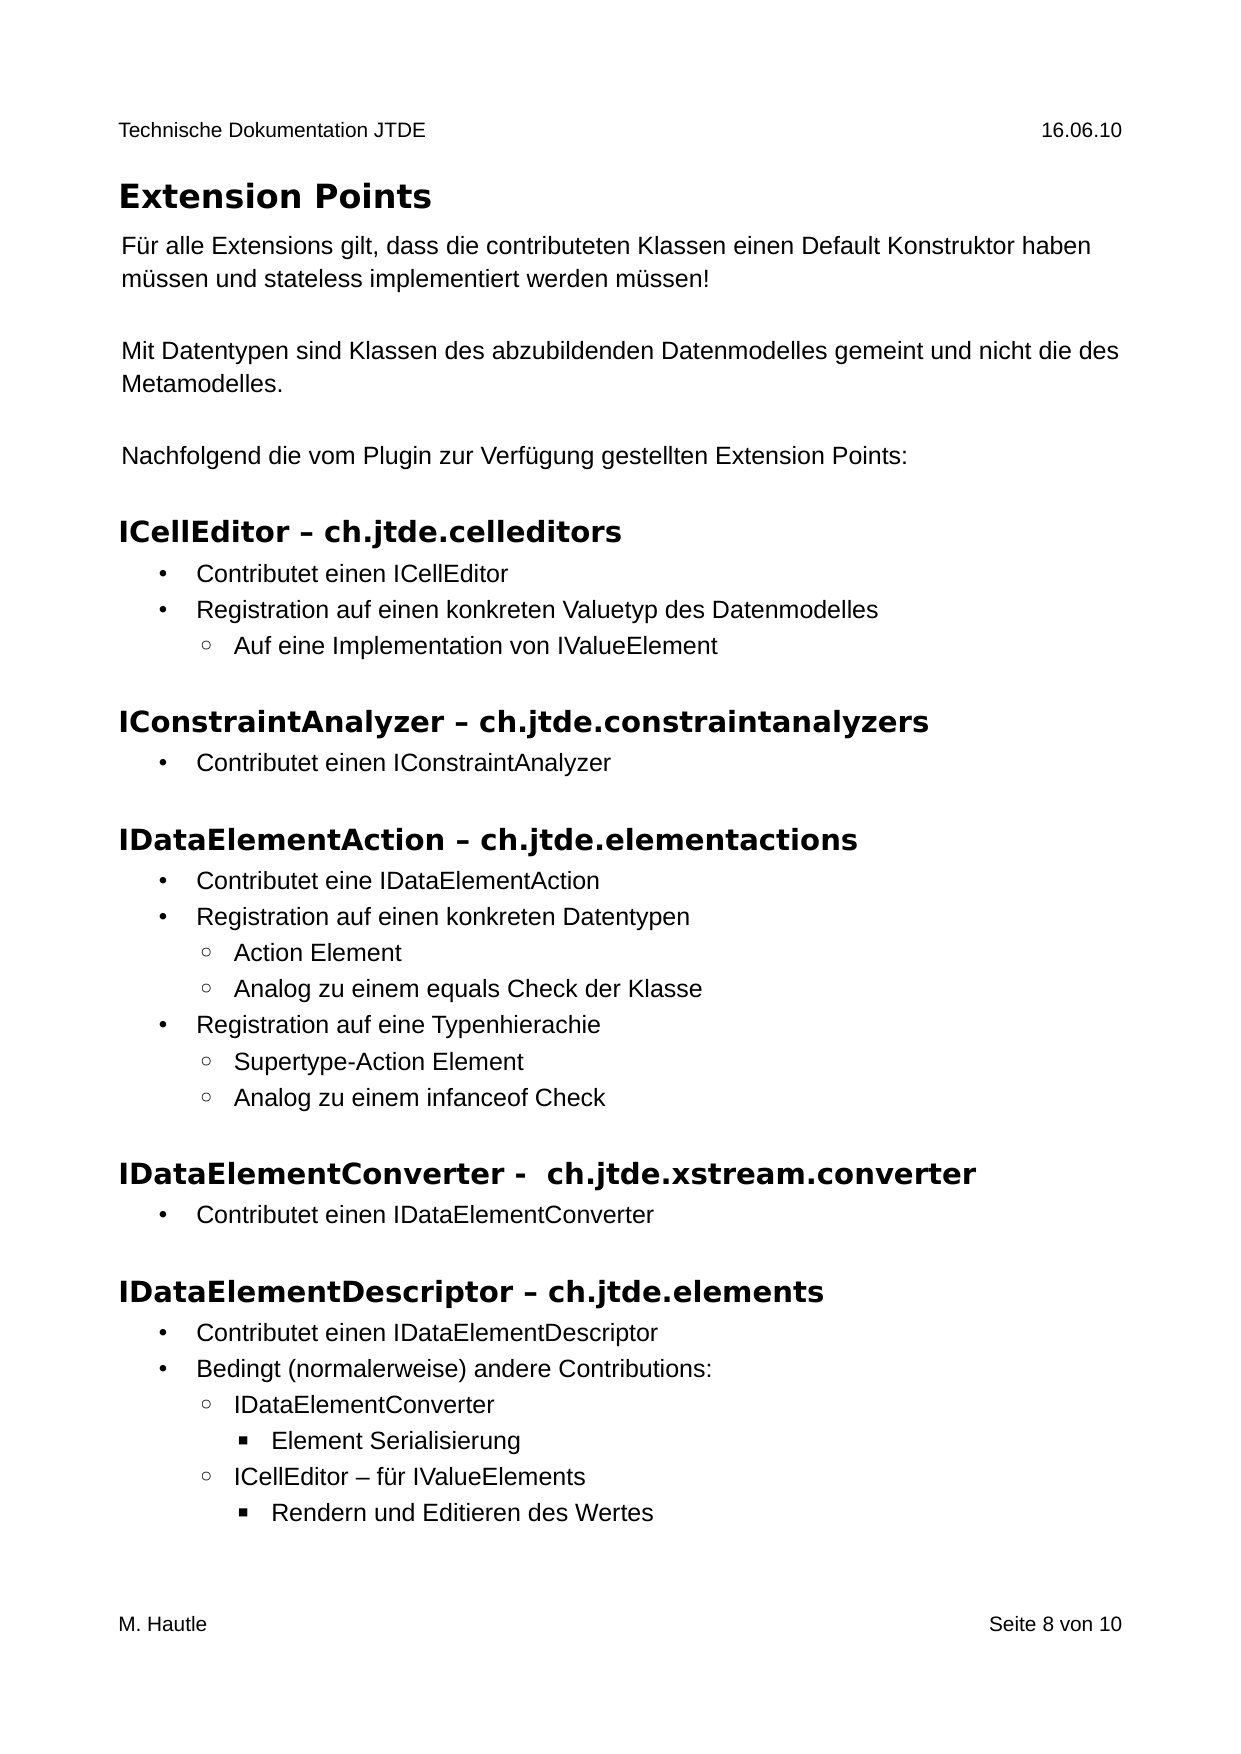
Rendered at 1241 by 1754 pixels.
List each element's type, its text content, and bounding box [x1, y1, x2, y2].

text Für alle Extensions gilt, dass die contributeten Klassen einen Default Konstruktor haben müssen und stateless implementiert werden müssen! [121, 231, 1122, 293]
list Bedingt (normalerweise) andere Contributions: [158, 1354, 1122, 1383]
text IConstraintAnalyzer – ch.jtde.constraintanalyzers [118, 706, 1122, 739]
list Contributet einen IDataElementDescriptor [158, 1318, 1122, 1347]
list Auf eine Implementation von IValueElement [196, 631, 1122, 659]
text IDataElementConverter - ch.jtde.xstream.converter [118, 1157, 1122, 1191]
list Registration auf einen konkreten Datentypen [158, 902, 1122, 931]
text Nachfolgend die vom Plugin zur Verfügung gestellten Extension Points: [121, 441, 1122, 469]
list Element Serialisierung [233, 1426, 1122, 1455]
text ICellEditor – ch.jtde.celleditors [118, 516, 1122, 550]
list Analog zu einem infanceof Check [196, 1082, 1122, 1111]
list IDataElementConverter [196, 1390, 1122, 1419]
list Rendern und Editieren des Wertes [233, 1498, 1122, 1527]
list Contributet eine IDataElementAction [158, 866, 1122, 895]
list ICellEditor – für IValueElements [196, 1462, 1122, 1491]
list Contributet einen ICellEditor [158, 558, 1122, 587]
list Supertype-Action Element [196, 1046, 1122, 1075]
list Analog zu einem equals Check der Klasse [196, 974, 1122, 1003]
list Contributet einen IConstraintAnalyzer [158, 748, 1122, 777]
list Registration auf einen konkreten Valuetyp des Datenmodelles [158, 594, 1122, 623]
text Extension Points [118, 177, 1122, 216]
list Action Element [196, 938, 1122, 967]
list Registration auf eine Typenhierachie [158, 1010, 1122, 1039]
list Contributet einen IDataElementConverter [158, 1200, 1122, 1229]
text IDataElementDescriptor – ch.jtde.elements [118, 1275, 1122, 1309]
text Mit Datentypen sind Klassen des abzubildenden Datenmodelles gemeint und nicht die des Metamodelles. [121, 336, 1122, 398]
text IDataElementAction – ch.jtde.elementactions [118, 823, 1122, 857]
